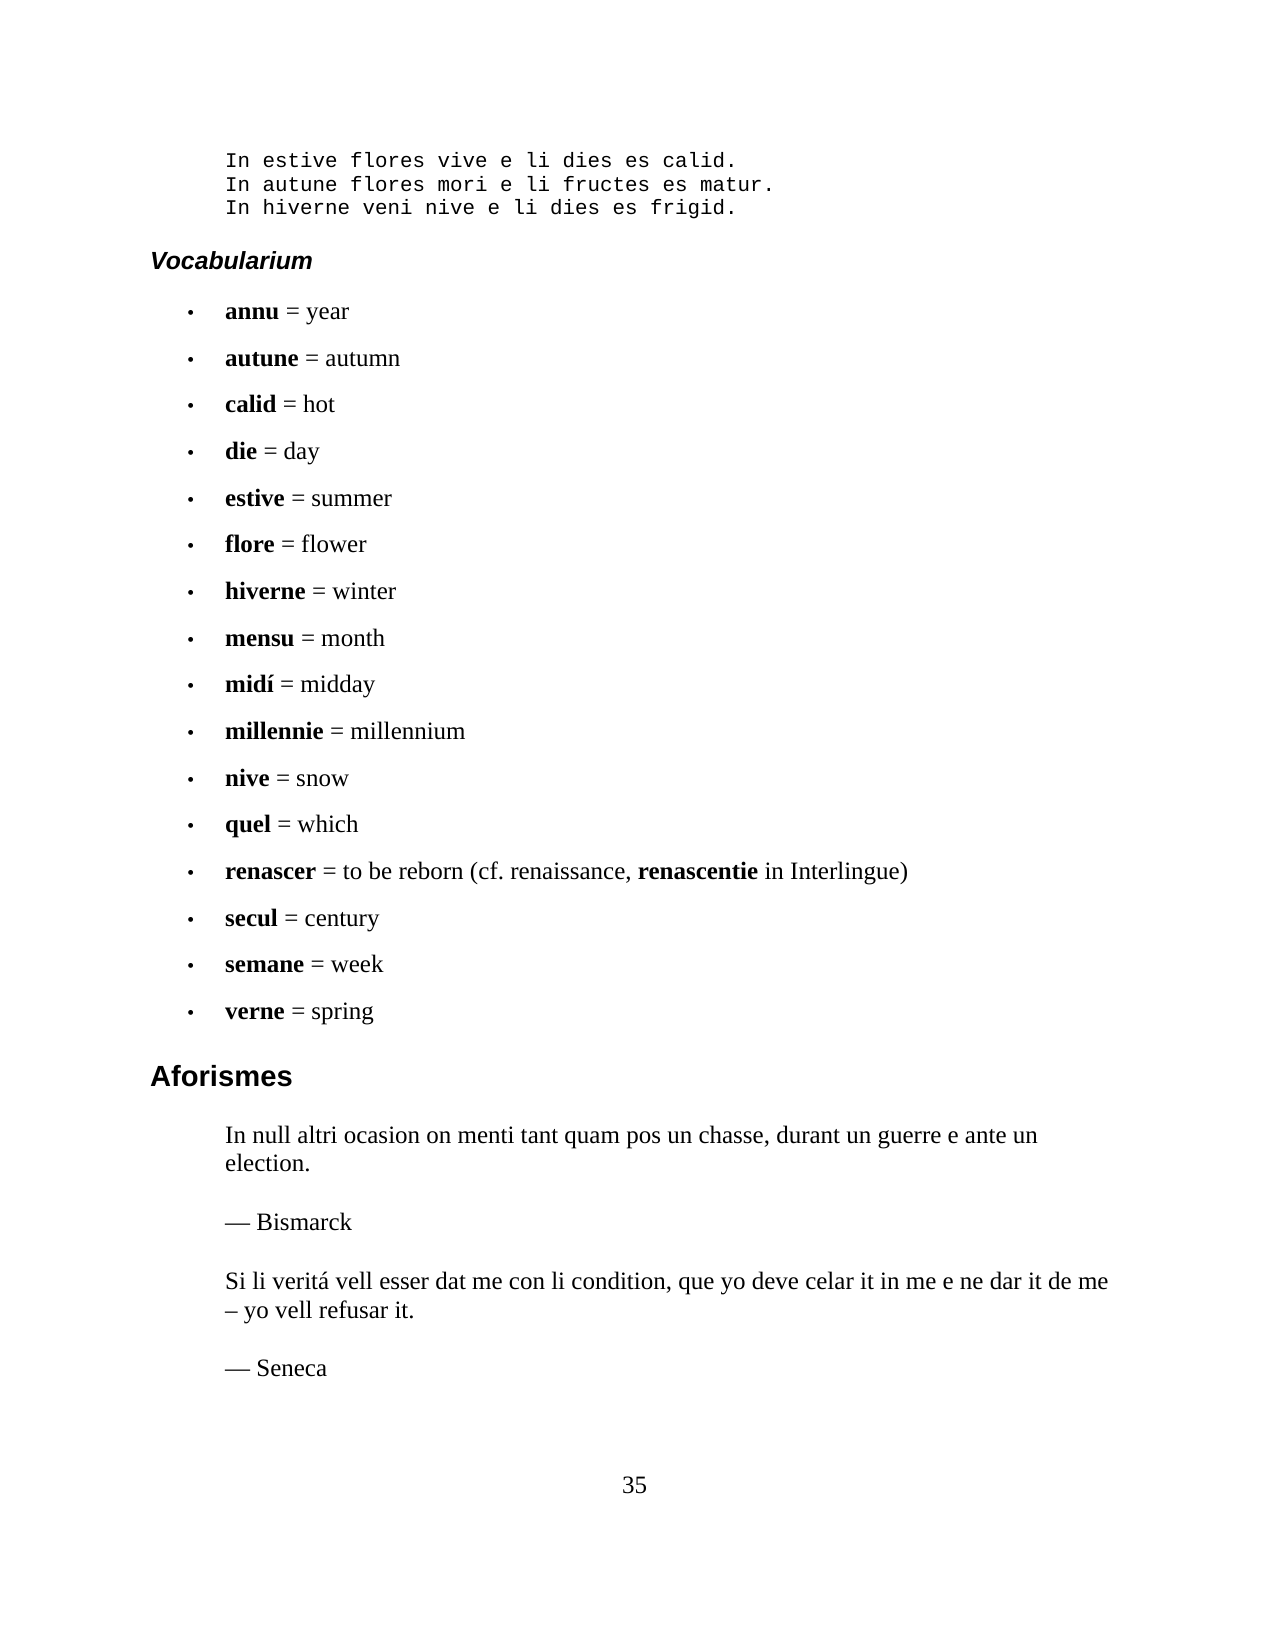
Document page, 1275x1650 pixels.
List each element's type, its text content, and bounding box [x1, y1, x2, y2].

text Si li veritá vell esser dat me con li condition, que yo deve celar it in me e ne dar it de me – yo vell refusar it. [225, 1266, 1125, 1323]
subtitle Aforismes [150, 1059, 1125, 1092]
list renascer = to be reborn (cf. renaissance, renascentie in Interlingue) [187, 856, 1125, 885]
list nive = snow [187, 763, 1125, 791]
list die = day [187, 436, 1125, 465]
list autune = autumn [187, 343, 1125, 371]
list millennie = millennium [187, 716, 1125, 745]
list secul = century [187, 903, 1125, 931]
list hiverne = winter [187, 576, 1125, 605]
text — Seneca [225, 1353, 1125, 1382]
text In estive flores vive e li dies es calid. [225, 150, 1125, 174]
text — Bismarck [225, 1207, 1125, 1236]
list calid = hot [187, 389, 1125, 418]
list annu = year [187, 296, 1125, 325]
list semane = week [187, 949, 1125, 978]
list estive = summer [187, 483, 1125, 511]
text In autune flores mori e li fructes es matur. [225, 174, 1125, 197]
list flore = flower [187, 529, 1125, 558]
list mensu = month [187, 623, 1125, 651]
list quel = which [187, 809, 1125, 838]
text In hiverne veni nive e li dies es frigid. [225, 197, 1125, 221]
subtitle Vocabularium [150, 246, 1125, 274]
text In null altri ocasion on menti tant quam pos un chasse, durant un guerre e ante un election. [225, 1120, 1125, 1177]
list verne = spring [187, 996, 1125, 1025]
list midí = midday [187, 669, 1125, 698]
